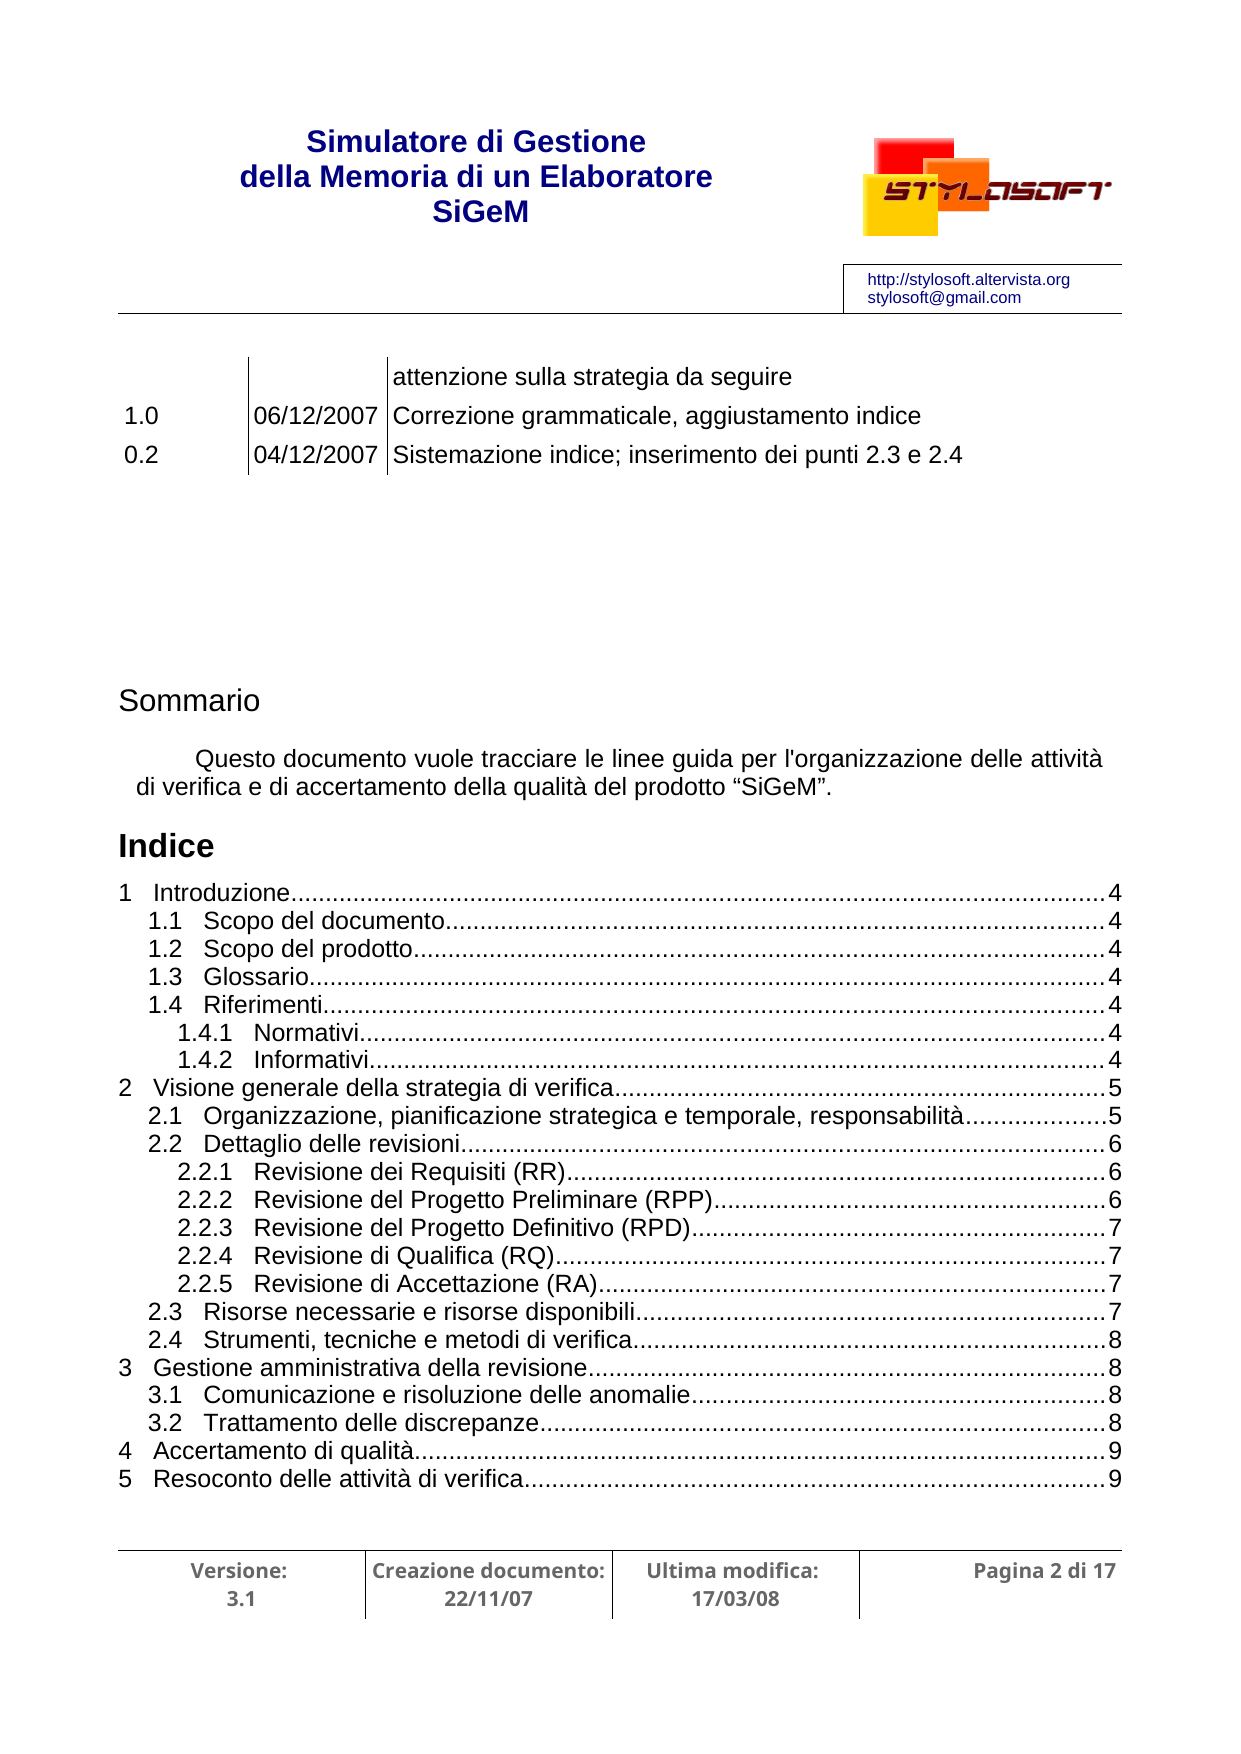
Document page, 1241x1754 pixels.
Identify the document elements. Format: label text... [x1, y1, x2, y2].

text 2.4 Strumenti, tecniche e metodi di verifica 8 [148, 1326, 1122, 1353]
table_cell [249, 357, 387, 396]
text 2.2.4 Revisione di Qualifica (RQ) 7 [177, 1242, 1122, 1270]
table_cell 06/12/2007 [249, 396, 387, 435]
table_cell Sistemazione indice; inserimento dei punti 2.3 e 2.4 [388, 435, 1122, 475]
text 3.2 Trattamento delle discrepanze 8 [148, 1409, 1122, 1437]
table_cell 1.0 [118, 396, 248, 435]
table_cell 04/12/2007 [249, 435, 387, 475]
picture [848, 123, 1117, 247]
text 1.1 Scopo del documento 4 [148, 907, 1122, 935]
text 5 Resoconto delle attività di verifica 9 [118, 1465, 1122, 1493]
subtitle Indice [118, 827, 1122, 864]
text Questo documento vuole tracciare le linee guida per l'organizzazione delle attività di verifica e di accertamento della qualità del prodotto “SiGeM”. [136, 744, 1104, 800]
text 2.2.1 Revisione dei Requisiti (RR) 6 [177, 1158, 1122, 1186]
text 2 Visione generale della strategia di verifica 5 [118, 1074, 1122, 1102]
text 1 Introduzione 4 [118, 879, 1122, 907]
text 2.2 Dettaglio delle revisioni 6 [148, 1130, 1122, 1158]
text 2.2.2 Revisione del Progetto Preliminare (RPP) 6 [177, 1186, 1122, 1214]
text 2.2.5 Revisione di Accettazione (RA) 7 [177, 1270, 1122, 1298]
text 2.3 Risorse necessarie e risorse disponibili 7 [148, 1298, 1122, 1326]
text 1.4 Riferimenti 4 [148, 991, 1122, 1018]
text 2.2.3 Revisione del Progetto Definitivo (RPD) 7 [177, 1214, 1122, 1242]
text 3.1 Comunicazione e risoluzione delle anomalie 8 [148, 1381, 1122, 1409]
table_cell Correzione grammaticale, aggiustamento indice [388, 396, 1122, 435]
text 4 Accertamento di qualità 9 [118, 1437, 1122, 1465]
table_cell attenzione sulla strategia da seguire [388, 357, 1122, 396]
subtitle Sommario [118, 683, 1122, 718]
text 1.2 Scopo del prodotto 4 [148, 935, 1122, 963]
text 1.3 Glossario 4 [148, 963, 1122, 991]
text 2.1 Organizzazione, pianificazione strategica e temporale, responsabilità 5 [148, 1102, 1122, 1130]
text 3 Gestione amministrativa della revisione 8 [118, 1353, 1122, 1381]
table_cell 0.2 [118, 435, 248, 475]
text 1.4.2 Informativi 4 [177, 1046, 1122, 1074]
table_cell [118, 357, 248, 396]
text 1.4.1 Normativi 4 [177, 1018, 1122, 1046]
